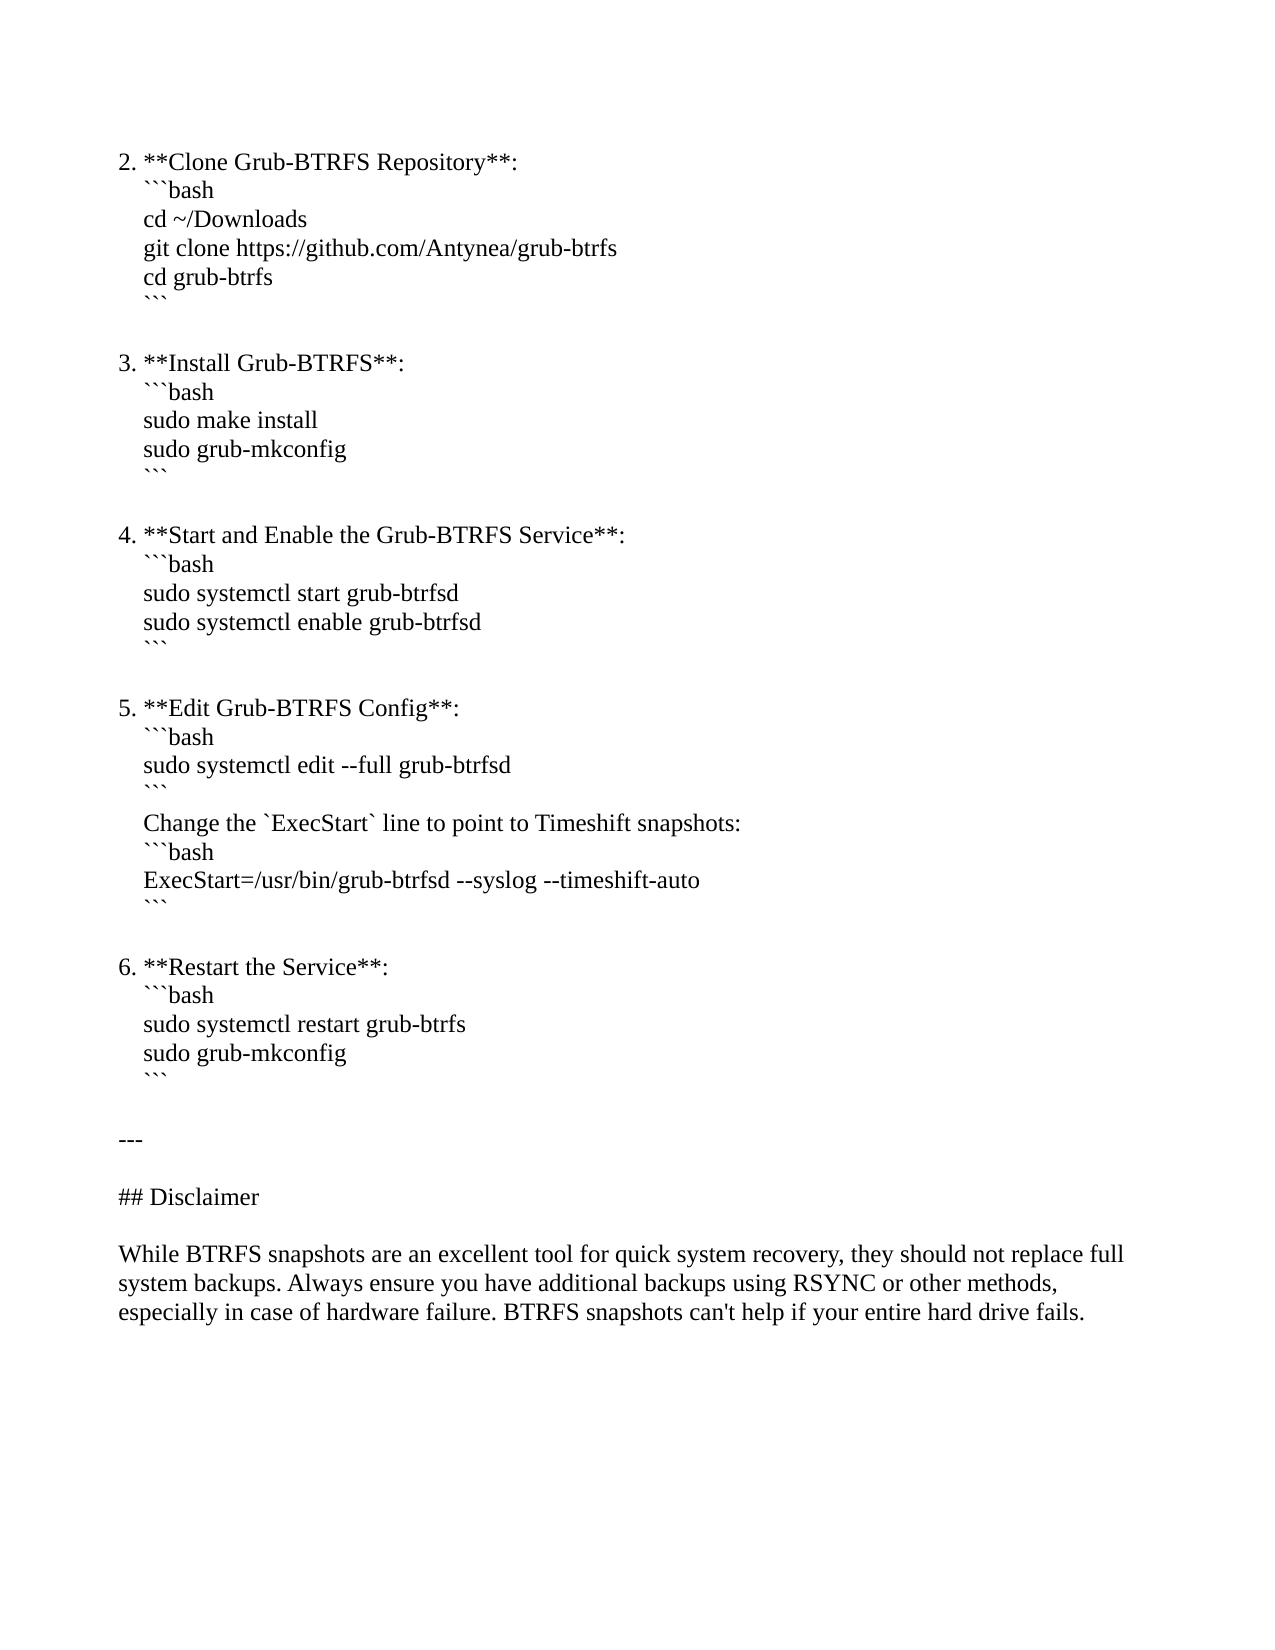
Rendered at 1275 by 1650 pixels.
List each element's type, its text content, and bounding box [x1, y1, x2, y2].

text ```bash [118, 837, 1157, 866]
text cd ~/Downloads [118, 204, 1157, 233]
text While BTRFS snapshots are an excellent tool for quick system recovery, they should not replace full system backups. Always ensure you have additional backups using RSYNC or other methods, especially in case of hardware failure. BTRFS snapshots can't help if your entire hard drive fails. [118, 1239, 1157, 1326]
text sudo systemctl edit --full grub-btrfsd [118, 751, 1157, 779]
text ```bash [118, 722, 1157, 751]
text sudo grub-mkconfig [118, 434, 1157, 463]
text ## Disclaimer [118, 1182, 1157, 1211]
text 2. **Clone Grub-BTRFS Repository**: [118, 147, 1157, 176]
text ```bash [118, 981, 1157, 1009]
text Change the `ExecStart` line to point to Timeshift snapshots: [118, 808, 1157, 837]
text ``` [118, 291, 1157, 319]
text sudo systemctl restart grub-btrfs [118, 1009, 1157, 1038]
text cd grub-btrfs [118, 262, 1157, 291]
text ``` [118, 779, 1157, 808]
text sudo grub-mkconfig [118, 1038, 1157, 1067]
text ``` [118, 894, 1157, 923]
text sudo systemctl enable grub-btrfsd [118, 607, 1157, 636]
text ```bash [118, 549, 1157, 578]
text ```bash [118, 176, 1157, 204]
text ``` [118, 1067, 1157, 1096]
text 4. **Start and Enable the Grub-BTRFS Service**: [118, 521, 1157, 549]
text sudo systemctl start grub-btrfsd [118, 578, 1157, 607]
text ``` [118, 636, 1157, 664]
text git clone https://github.com/Antynea/grub-btrfs [118, 233, 1157, 262]
text ExecStart=/usr/bin/grub-btrfsd --syslog --timeshift-auto [118, 866, 1157, 894]
text 6. **Restart the Service**: [118, 952, 1157, 981]
text 3. **Install Grub-BTRFS**: [118, 348, 1157, 377]
text sudo make install [118, 406, 1157, 434]
text --- [118, 1124, 1157, 1153]
text ```bash [118, 377, 1157, 406]
text ``` [118, 463, 1157, 492]
text 5. **Edit Grub-BTRFS Config**: [118, 693, 1157, 722]
